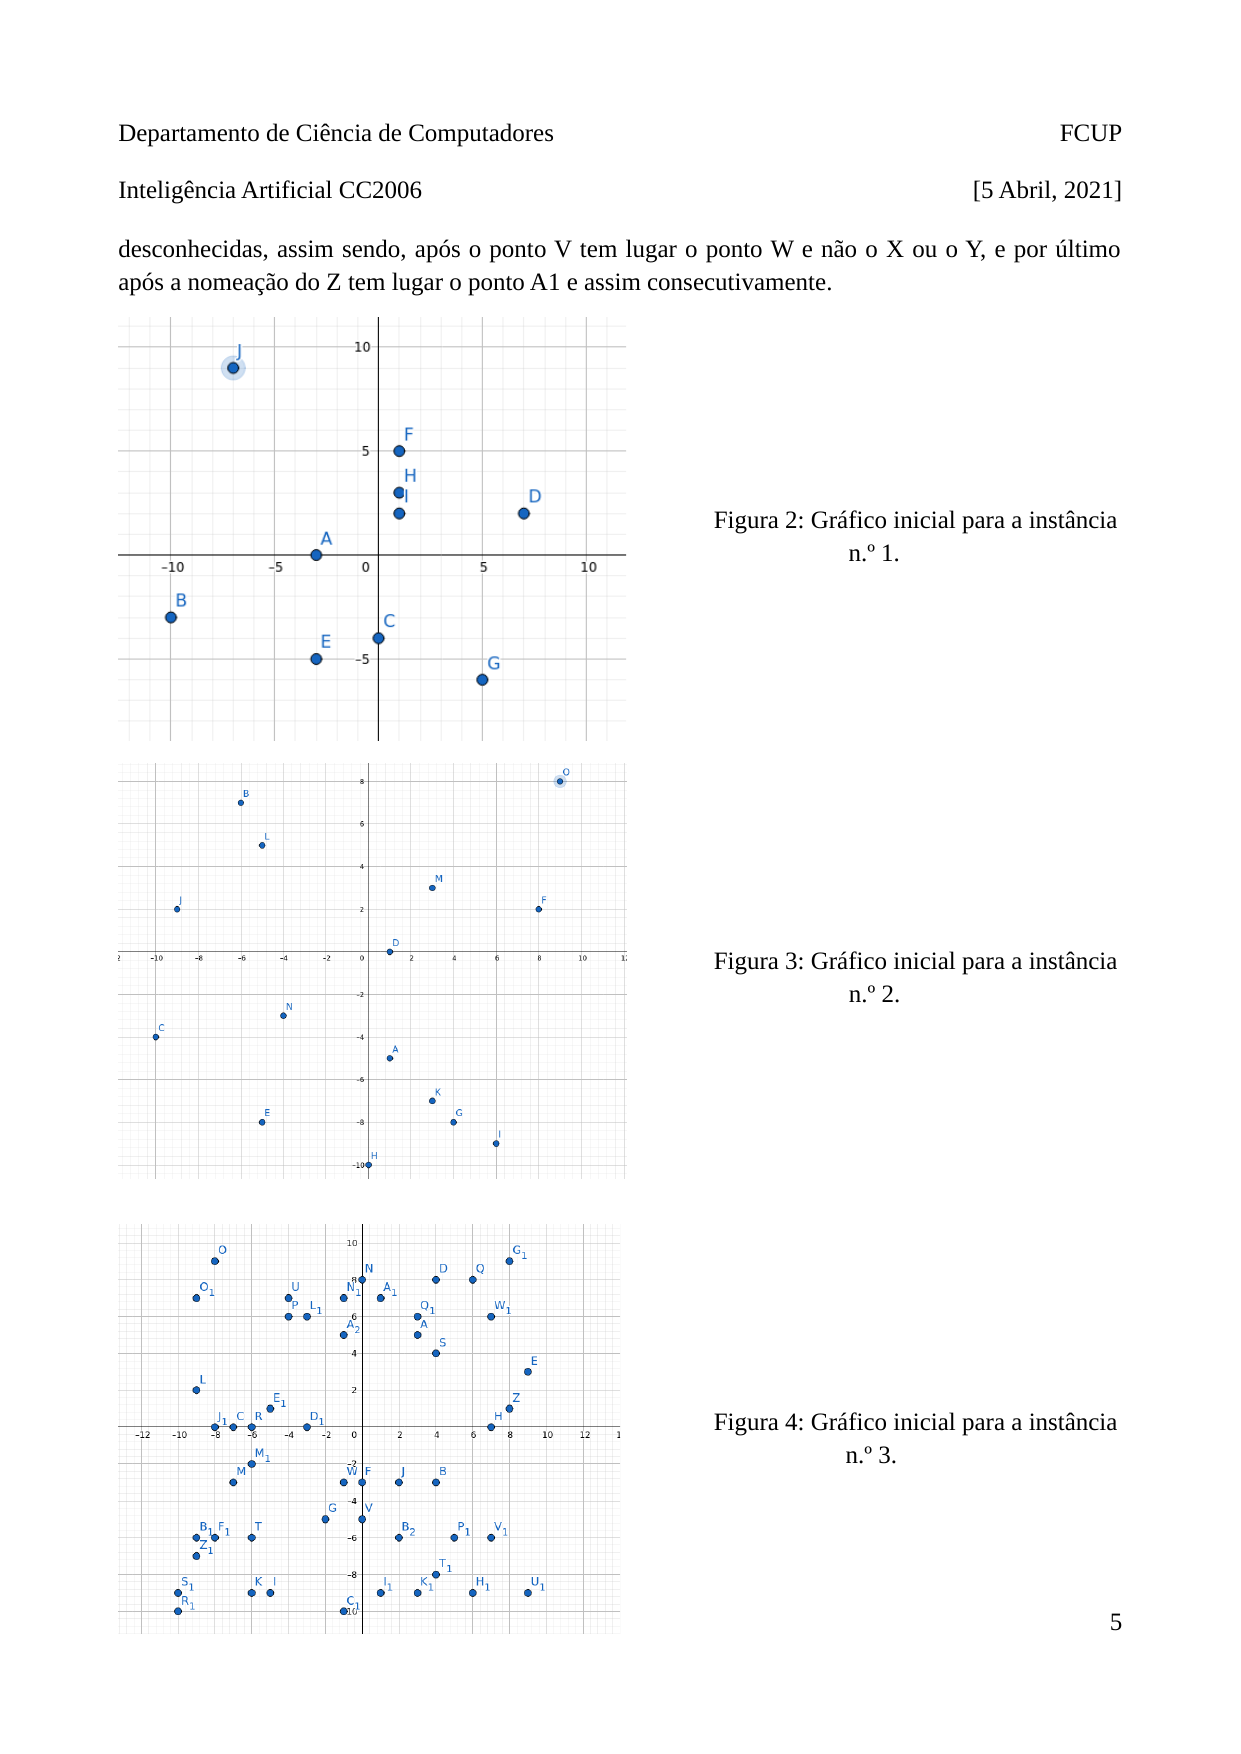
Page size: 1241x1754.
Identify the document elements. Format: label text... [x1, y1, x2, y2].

text Figura 3: Gráfico inicial para a instância n.º 2. [627, 946, 1122, 1007]
picture [118, 1224, 621, 1634]
text desconhecidas, assim sendo, após o ponto V tem lugar o ponto W e não o X ou o Y, e por último após a nomeação do Z tem lugar o ponto A1 e assim consecutivamente. [118, 234, 1122, 296]
picture [118, 763, 627, 1179]
text Figura 2: Gráfico inicial para a instância n.º 1. [627, 505, 1122, 567]
picture [118, 317, 627, 741]
text Figura 4: Gráfico inicial para a instância n.º 3. [621, 1407, 1122, 1469]
